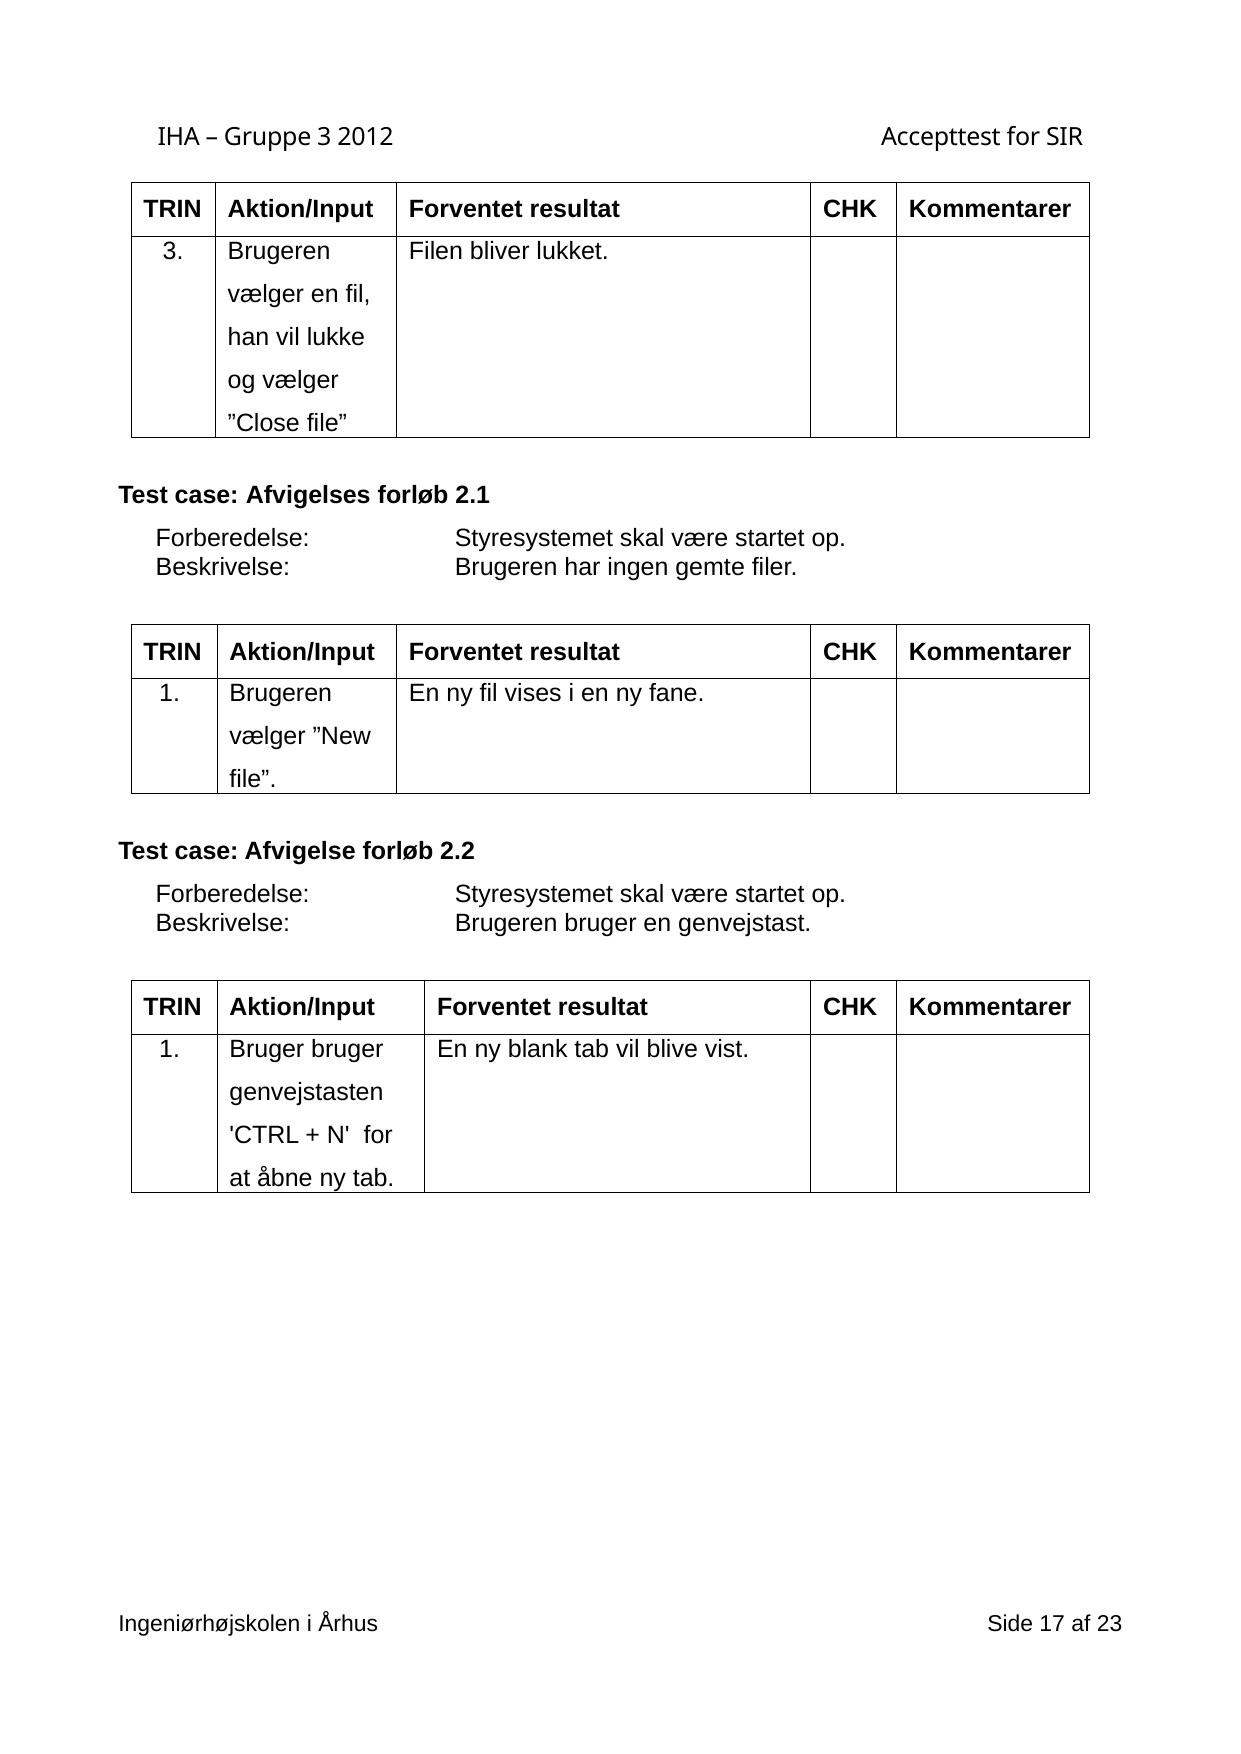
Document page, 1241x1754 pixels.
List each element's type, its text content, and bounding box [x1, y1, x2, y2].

table_cell Beskrivelse: [144, 908, 443, 937]
table_header Kommentarer [897, 625, 1089, 678]
table_header Forventet resultat [397, 183, 810, 236]
table_header Forberedelse: [144, 523, 443, 552]
table_cell Brugeren bruger en genvejstast. [443, 908, 1089, 937]
table_header Styresystemet skal være startet op. [443, 523, 1089, 552]
table_header TRIN [132, 183, 215, 236]
table_header CHK [811, 183, 896, 236]
table_cell [811, 1035, 896, 1192]
table_cell [132, 1035, 217, 1192]
table_cell Filen bliver lukket. [397, 237, 810, 437]
text Test case: Afvigelse forløb 2.2 [118, 836, 1122, 865]
table_cell [897, 679, 1089, 793]
table_cell [132, 679, 217, 793]
table_cell Brugeren vælger ”New file”. [218, 679, 396, 793]
table_cell Bruger bruger genvejstasten 'CTRL + N' for at åbne ny tab. [218, 1035, 424, 1192]
table_cell Brugeren vælger en fil, han vil lukke og vælger ”Close file” [216, 237, 396, 437]
table_header CHK [811, 625, 896, 678]
table_cell [811, 679, 896, 793]
table_cell [897, 237, 1089, 437]
table_cell En ny fil vises i en ny fane. [397, 679, 810, 793]
table_header Forventet resultat [397, 625, 810, 678]
table_header Aktion/Input [216, 183, 396, 236]
table_header Aktion/Input [218, 981, 424, 1034]
table_cell En ny blank tab vil blive vist. [425, 1035, 810, 1192]
table_header Kommentarer [897, 183, 1089, 236]
table_header CHK [811, 981, 896, 1034]
table_cell [811, 237, 896, 437]
table_cell Brugeren har ingen gemte filer. [443, 552, 1089, 581]
table_header Forberedelse: [144, 879, 443, 908]
text Test case: Afvigelses forløb 2.1 [118, 480, 1122, 509]
table_header TRIN [132, 625, 217, 678]
table_header Forventet resultat [425, 981, 810, 1034]
table_cell 3. [132, 237, 215, 437]
table_header Styresystemet skal være startet op. [443, 879, 1089, 908]
table_cell [897, 1035, 1089, 1192]
table_cell Beskrivelse: [144, 552, 443, 581]
table_header TRIN [132, 981, 217, 1034]
table_header Aktion/Input [218, 625, 396, 678]
table_header Kommentarer [897, 981, 1089, 1034]
